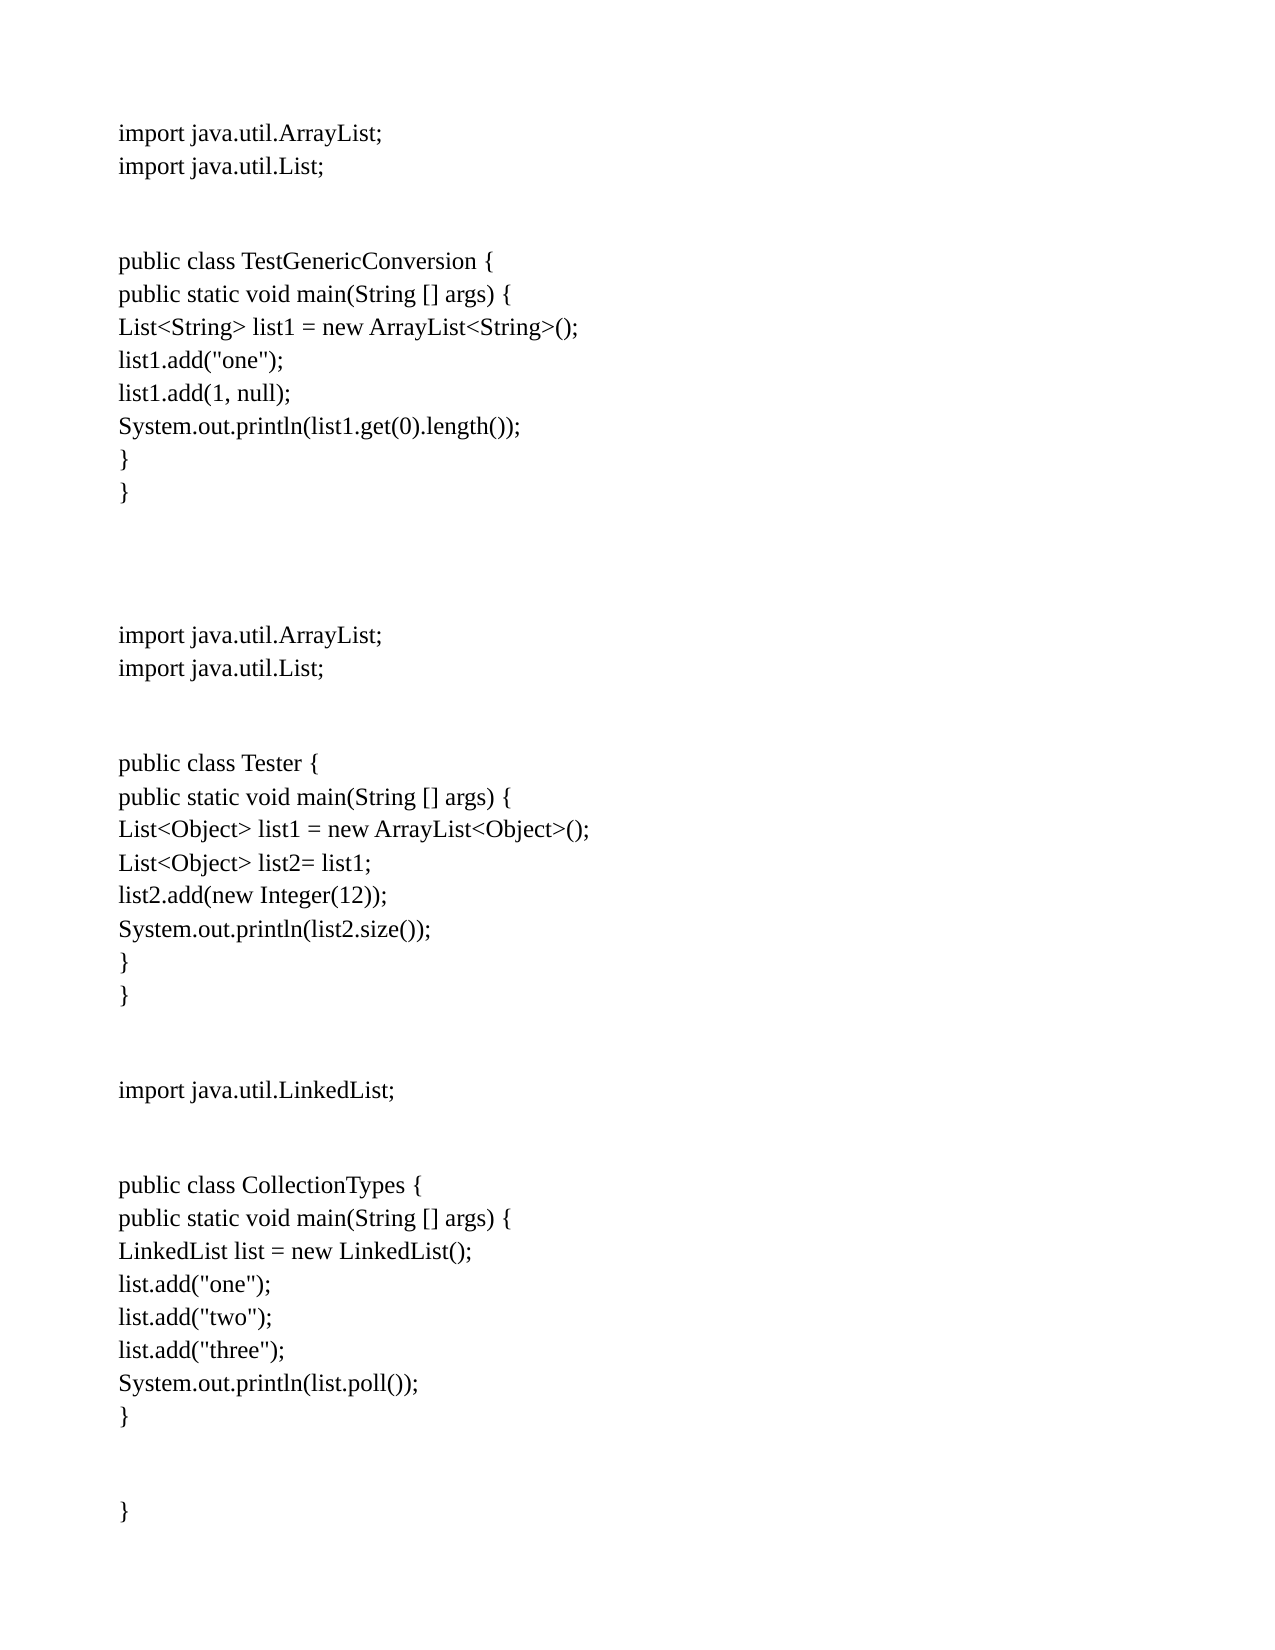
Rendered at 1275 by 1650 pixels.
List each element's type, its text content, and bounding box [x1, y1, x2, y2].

text public class CollectionTypes { public static void main(String [] args) { LinkedList list = new LinkedList(); list.add("one"); list.add("two"); list.add("three"); System.out.println(list.poll()); } [118, 1170, 1157, 1430]
text } [118, 1496, 1157, 1525]
text import java.util.LinkedList; [118, 1075, 1157, 1104]
text import java.util.ArrayList; import java.util.List; [118, 620, 1157, 682]
text import java.util.ArrayList; import java.util.List; [118, 118, 1157, 180]
text public class Tester { public static void main(String [] args) { List<Object> list1 = new ArrayList<Object>(); List<Object> list2= list1; list2.add(new Integer(12)); System.out.println(list2.size()); } } [118, 748, 1157, 1008]
text public class TestGenericConversion { public static void main(String [] args) { List<String> list1 = new ArrayList<String>(); list1.add("one"); list1.add(1, null); System.out.println(list1.get(0).length()); } } [118, 246, 1157, 506]
